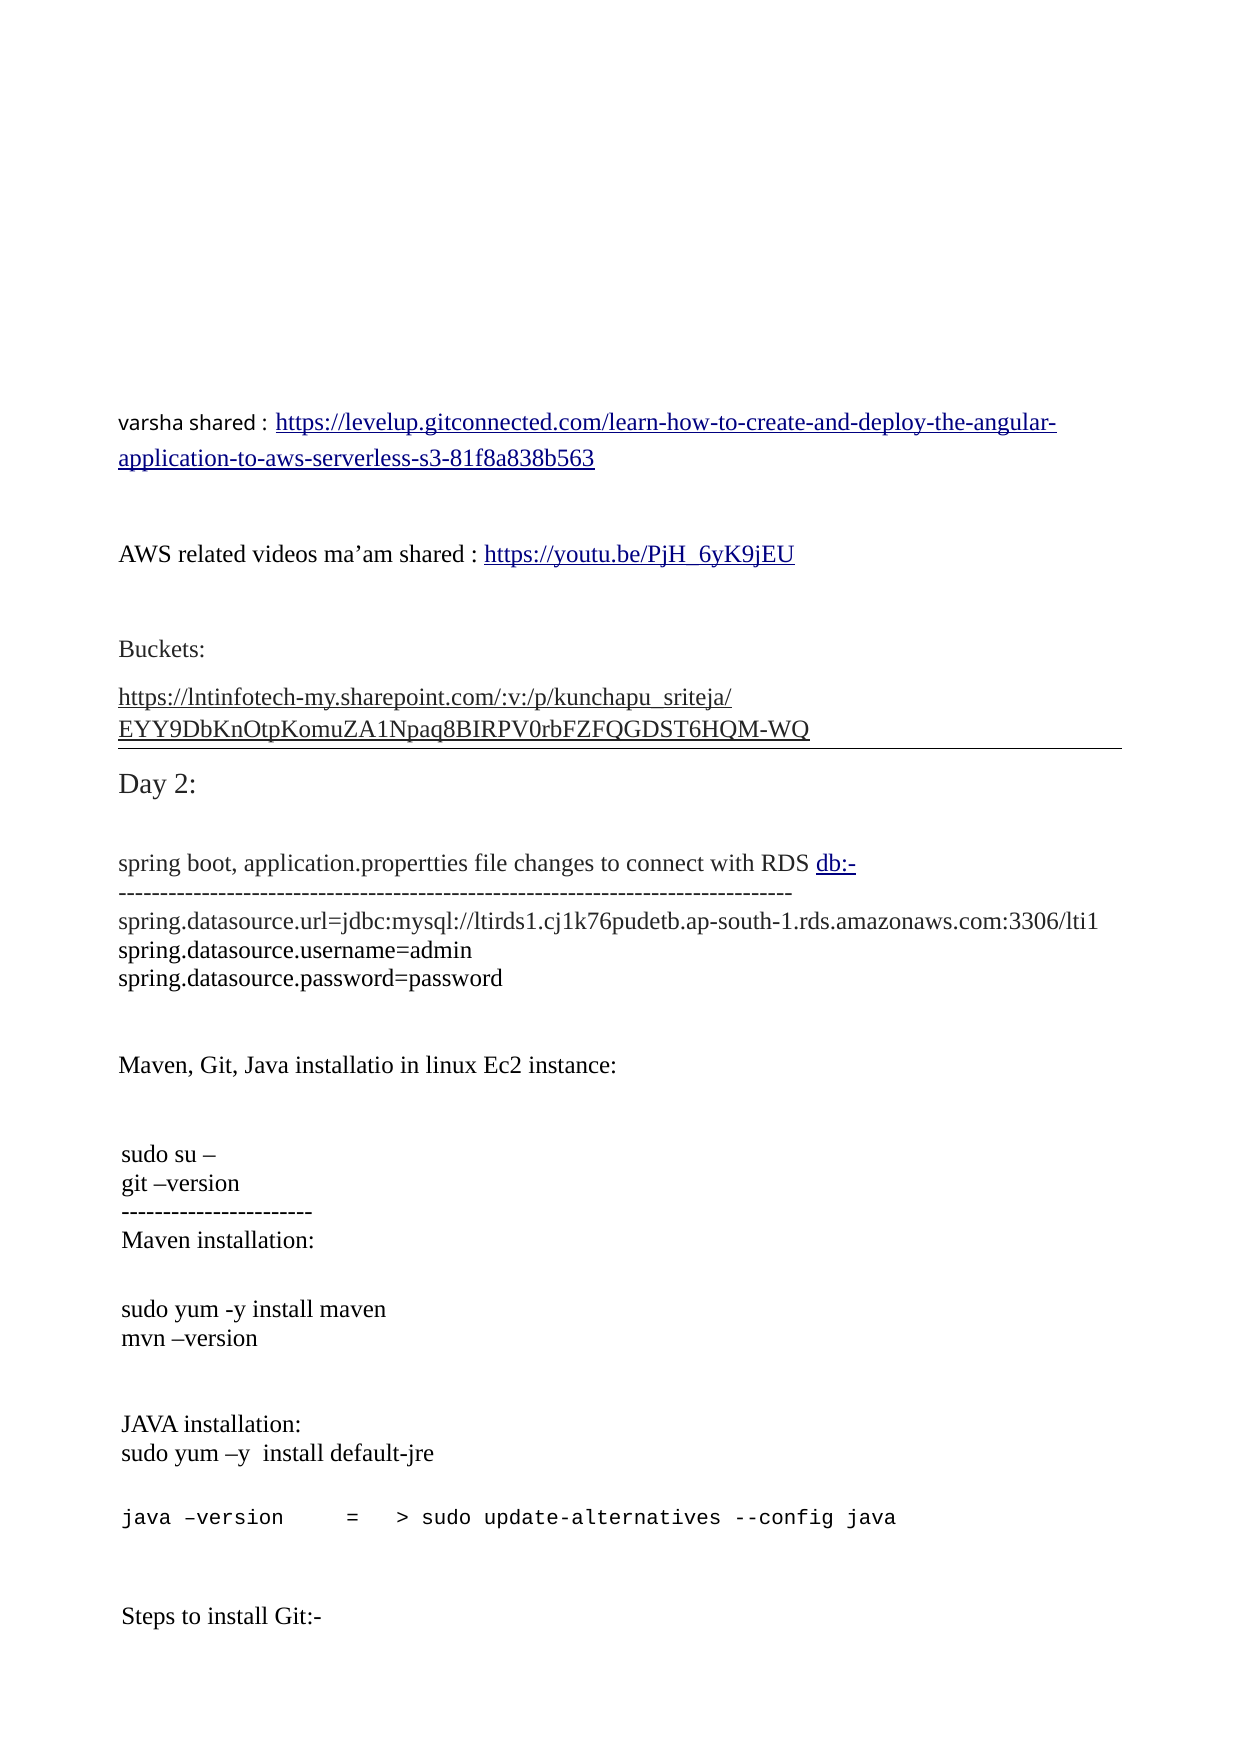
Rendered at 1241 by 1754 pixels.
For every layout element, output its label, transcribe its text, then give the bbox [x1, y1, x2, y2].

text Day 2: [118, 767, 1122, 800]
table_cell java –version = > sudo update-alternatives --config java [118, 1504, 910, 1563]
text --------------------------------------------------------------------------------- [118, 877, 1122, 906]
table_cell sudo yum -y install maven mvn –version JAVA installation: sudo yum –y install default-jre [118, 1291, 910, 1470]
text Maven, Git, Java installatio in linux Ec2 instance: [118, 1050, 1122, 1078]
text varsha shared : https://levelup.gitconnected.com/learn-how-to-create-and-deploy-the-angular-application-to-aws-serverless-s3-81f8a838b563 [118, 397, 1122, 472]
table_cell [118, 1563, 910, 1598]
table_cell [118, 1470, 910, 1504]
table_cell [118, 1257, 910, 1291]
text AWS related videos ma’am shared : https://youtu.be/PjH_6yK9jEU [118, 539, 1122, 567]
text Buckets: [118, 634, 1122, 663]
table_cell Steps to install Git:- [118, 1598, 910, 1632]
table_header sudo su – git –version ----------------------- Maven installation: [118, 1136, 910, 1257]
text spring.datasource.url=jdbc:mysql://ltirds1.cj1k76pudetb.ap-south-1.rds.amazonaws.com:3306/lti1 spring.datasource.username=admin spring.datasource.password=password [118, 906, 1122, 992]
text https://lntinfotech-my.sharepoint.com/:v:/p/kunchapu_sriteja/EYY9DbKnOtpKomuZA1Npaq8BIRPV0rbFZFQGDST6HQM-WQ [118, 682, 1122, 748]
text spring boot, application.propertties file changes to connect with RDS db:- [118, 848, 1122, 877]
